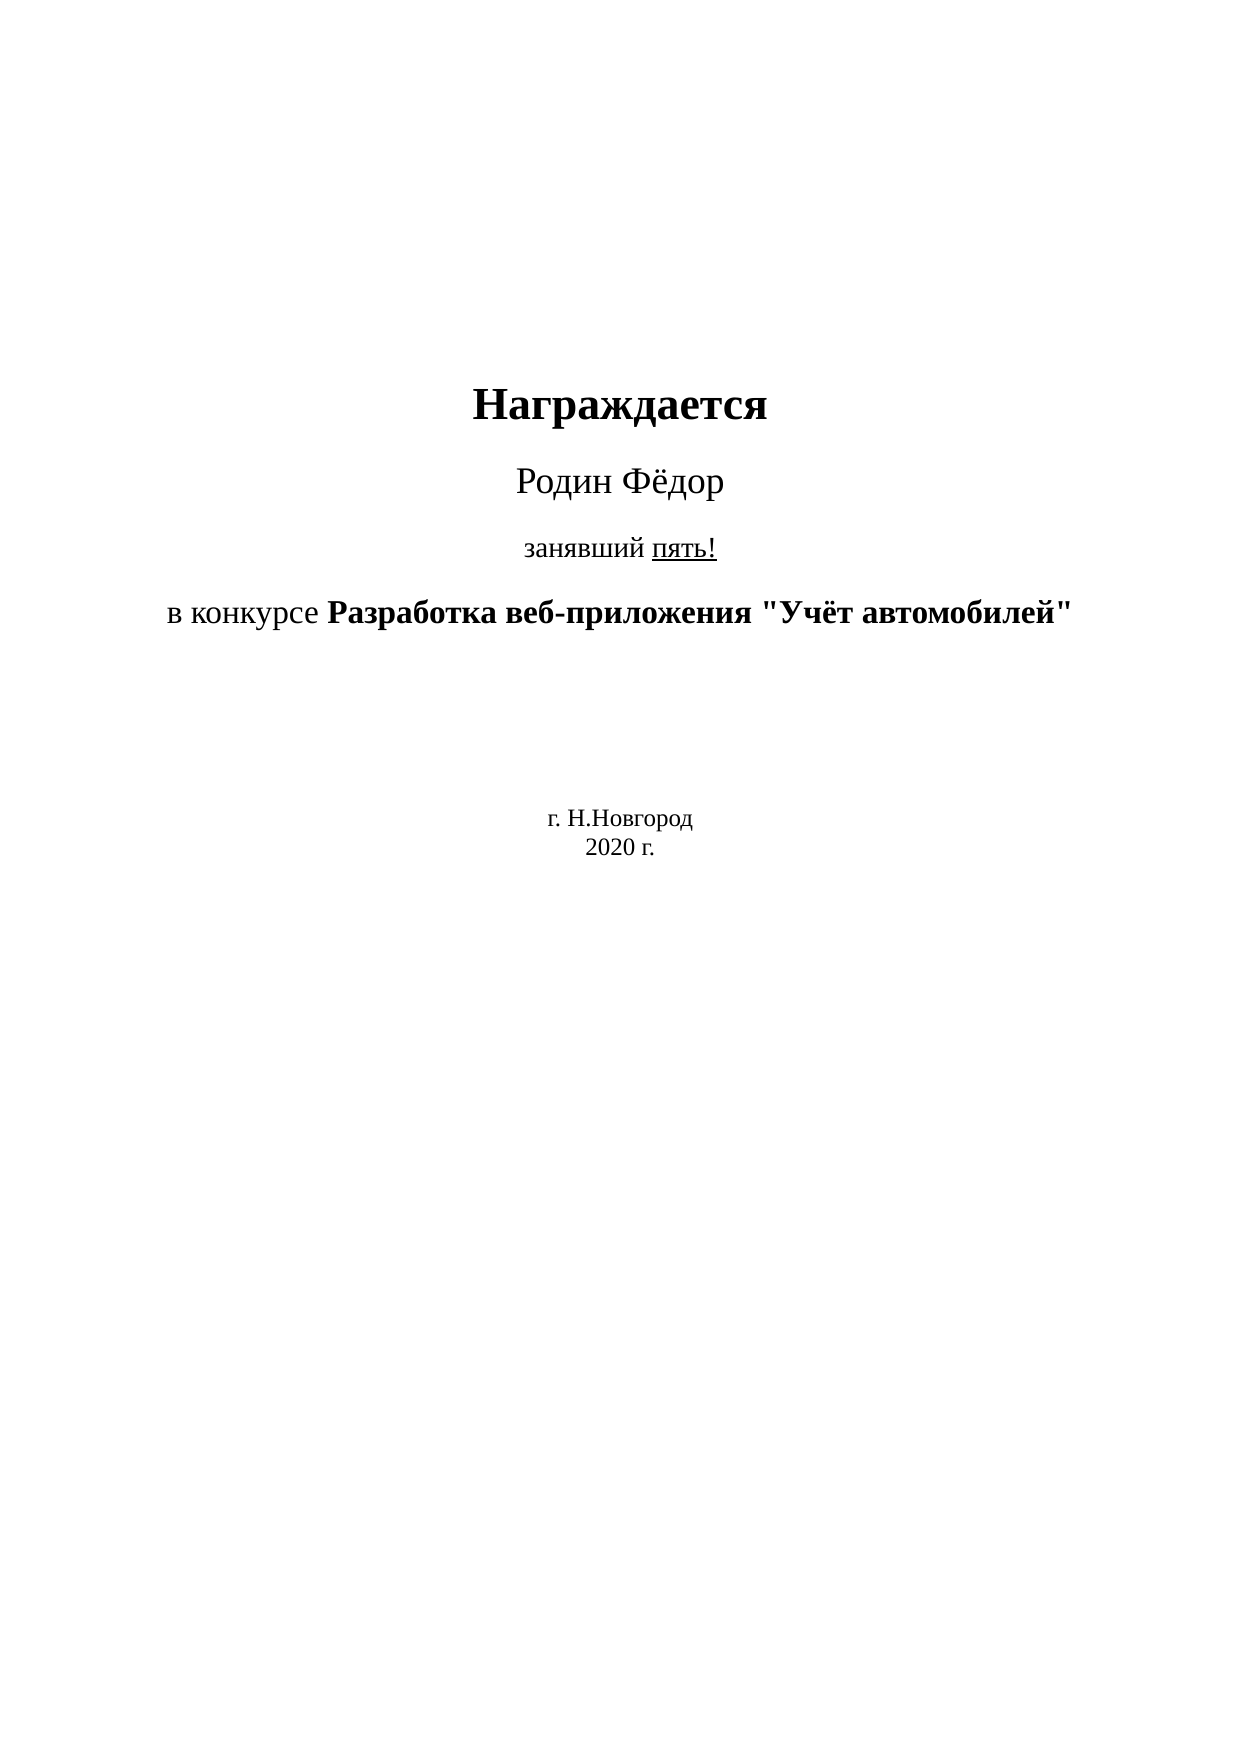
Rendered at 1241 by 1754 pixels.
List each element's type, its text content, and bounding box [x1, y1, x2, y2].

text 2020 г. [118, 832, 1122, 861]
text в конкурсе Разработка веб-приложения "Учёт автомобилей" [118, 592, 1122, 631]
text занявший пять! [118, 530, 1122, 564]
text Родин Фёдор [118, 458, 1122, 501]
text Награждается [118, 377, 1122, 429]
text г. Н.Новгород [118, 803, 1122, 832]
